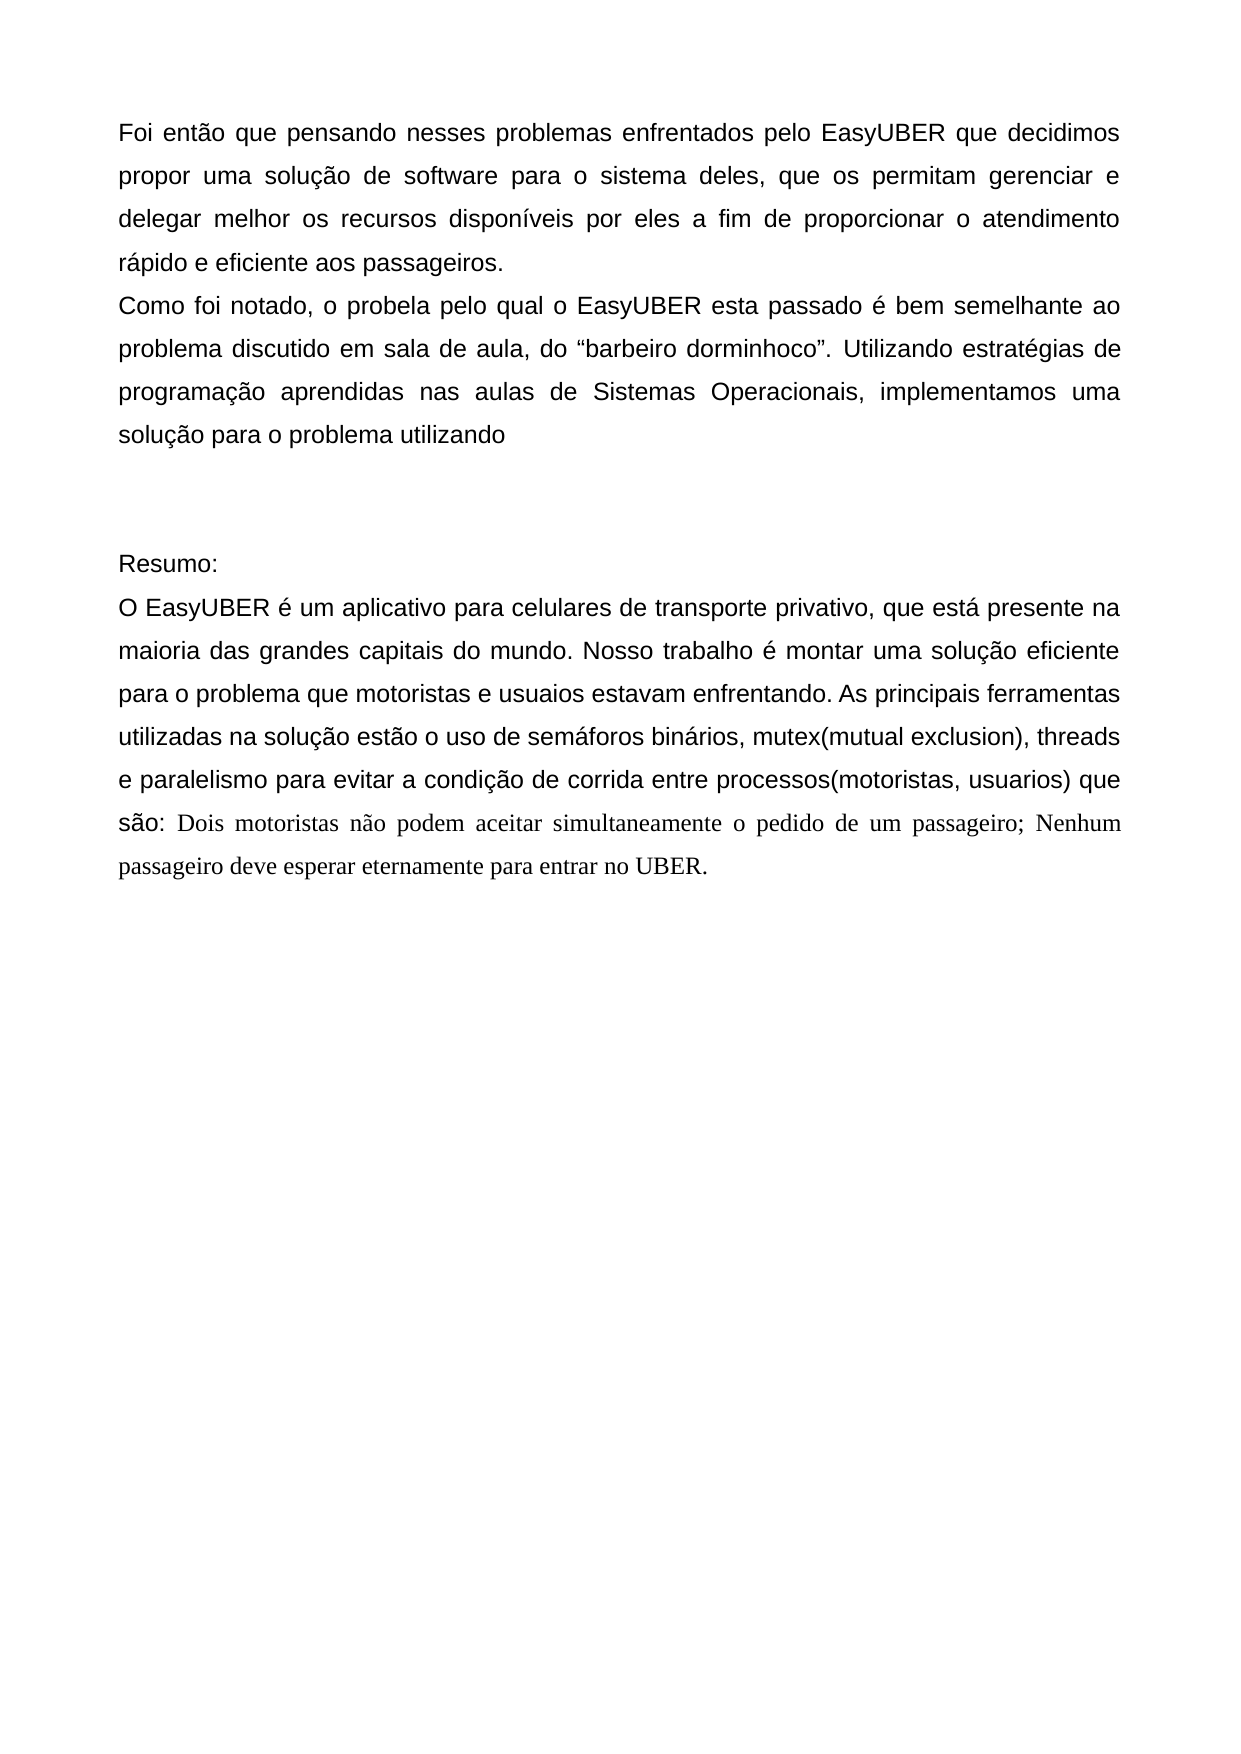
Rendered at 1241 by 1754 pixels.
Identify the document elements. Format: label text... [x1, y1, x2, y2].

text O EasyUBER é um aplicativo para celulares de transporte privativo, que está presente na maioria das grandes capitais do mundo. Nosso trabalho é montar uma solução eficiente para o problema que motoristas e usuaios estavam enfrentando. As principais ferramentas utilizadas na solução estão o uso de semáforos binários, mutex(mutual exclusion), threads e paralelismo para evitar a condição de corrida entre processos(motoristas, usuarios) que são: Dois motoristas não podem aceitar simultaneamente o pedido de um passageiro; Nenhum passageiro deve esperar eternamente para entrar no UBER. [118, 592, 1122, 880]
text Resumo: [118, 549, 1122, 578]
text Como foi notado, o probela pelo qual o EasyUBER esta passado é bem semelhante ao problema discutido em sala de aula, do “barbeiro dorminhoco”. Utilizando estratégias de programação aprendidas nas aulas de Sistemas Operacionais, implementamos uma solução para o problema utilizando [118, 291, 1122, 449]
text Foi então que pensando nesses problemas enfrentados pelo EasyUBER que decidimos propor uma solução de software para o sistema deles, que os permitam gerenciar e delegar melhor os recursos disponíveis por eles a fim de proporcionar o atendimento rápido e eficiente aos passageiros. [118, 118, 1122, 276]
